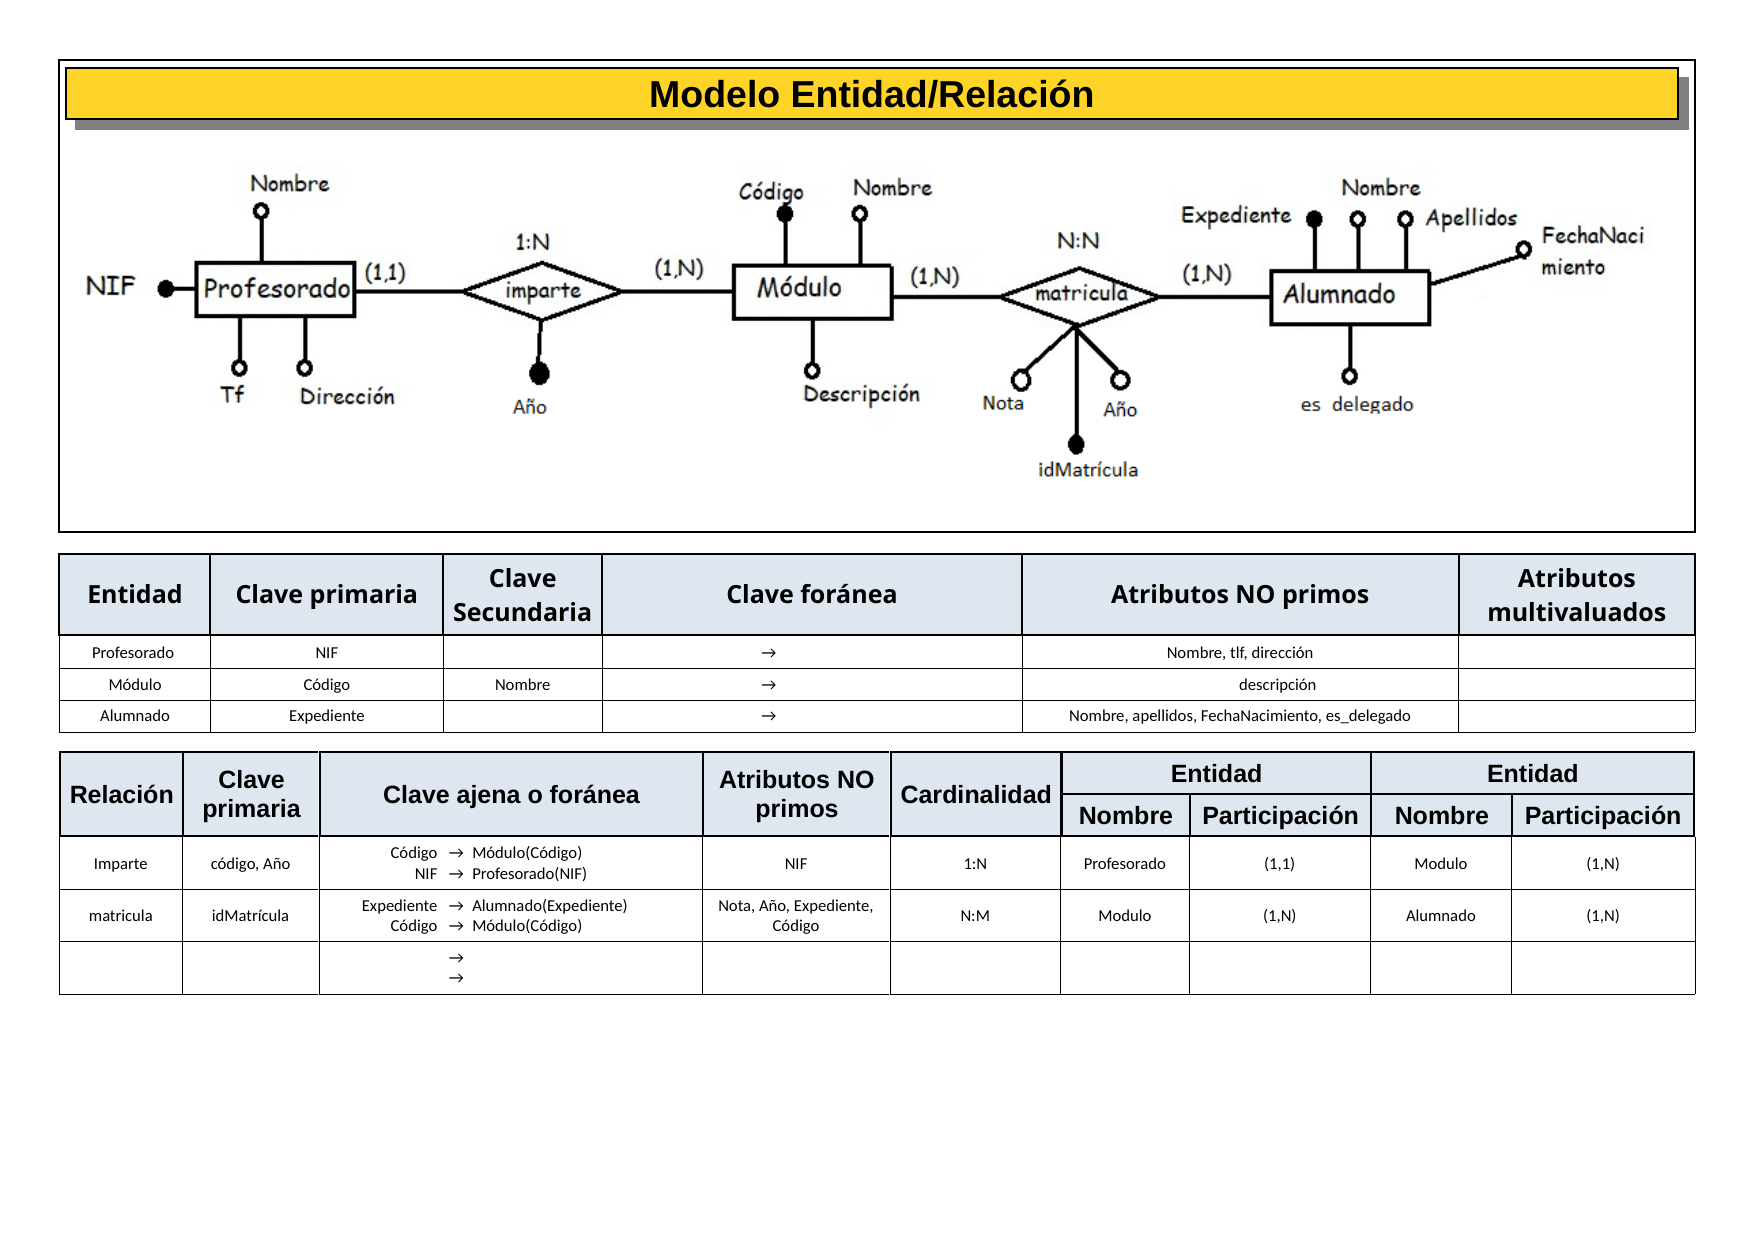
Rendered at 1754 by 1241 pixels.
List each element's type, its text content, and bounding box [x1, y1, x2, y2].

table_cell [603, 636, 755, 668]
table_cell Módulo(Código) Profesorado(NIF) [466, 837, 702, 889]
table_header Relación [61, 753, 182, 835]
table_header Atributos NO primos [704, 753, 889, 835]
table_cell NIF [211, 636, 443, 668]
table_header Modelo Entidad/Relación [60, 61, 1694, 136]
picture [64, 141, 1690, 497]
table_cell (1,N) [1190, 890, 1370, 941]
table_cell [891, 942, 1060, 994]
table_cell [1512, 942, 1695, 994]
table_cell Código [211, 669, 443, 700]
table_cell Nombre, tlf, dirección [1023, 636, 1458, 668]
table_cell Participación [1191, 795, 1370, 835]
table_cell 1:N [891, 837, 1060, 889]
table_cell Nombre [1063, 795, 1189, 835]
table_cell Expediente [211, 701, 443, 732]
table_cell [444, 636, 602, 668]
table_cell (1,N) [1512, 890, 1695, 941]
table_cell Código NIF [320, 837, 443, 889]
table_cell [60, 942, 182, 994]
table_cell descripción [1023, 669, 1458, 700]
table_cell [603, 701, 755, 732]
table_cell [320, 942, 443, 994]
table_cell N:M [891, 890, 1060, 941]
table_cell Nombre, apellidos, FechaNacimiento, es_delegado [1023, 701, 1458, 732]
table_cell [1371, 942, 1511, 994]
table_cell [444, 701, 602, 732]
table_header Clave primaria [184, 753, 318, 835]
table_cell Nota, Año, Expediente, Código [703, 890, 889, 941]
table_cell Alumnado [60, 701, 210, 732]
table_cell [779, 669, 1022, 700]
table_cell →→ [443, 942, 466, 994]
table_cell Imparte [60, 837, 182, 889]
table_cell [183, 942, 318, 994]
table_cell (1,N) [1512, 837, 1695, 889]
table_cell Modulo [1061, 890, 1189, 941]
table_cell (1,1) [1190, 837, 1370, 889]
table_header Atributos NO primos [1023, 555, 1458, 634]
table_cell [60, 136, 1694, 531]
table_cell [1061, 942, 1189, 994]
table_header Clave Secundaria [444, 555, 601, 634]
table_cell → [755, 636, 779, 668]
table_header Entidad [1372, 753, 1693, 793]
table_cell [603, 669, 755, 700]
table_cell Profesorado [60, 636, 210, 668]
table_cell Alumnado(Expediente) Módulo(Código) [466, 890, 702, 941]
table_header Clave primaria [211, 555, 442, 634]
table_cell [466, 942, 702, 994]
table_cell Participación [1513, 795, 1693, 835]
table_cell NIF [703, 837, 889, 889]
table_header Clave ajena o foránea [321, 753, 702, 835]
table_cell → [755, 701, 779, 732]
table_header Cardinalidad [892, 753, 1060, 835]
table_cell [1459, 701, 1695, 732]
table_cell [779, 636, 1022, 668]
table_cell Expediente Código [320, 890, 443, 941]
table_header Clave foránea [603, 555, 1021, 634]
table_cell código, Año [183, 837, 318, 889]
table_cell →→ [443, 890, 466, 941]
table_cell [703, 942, 889, 994]
table_cell [1459, 636, 1695, 668]
table_header Entidad [1063, 753, 1370, 793]
table_cell idMatrícula [183, 890, 318, 941]
table_cell [1190, 942, 1370, 994]
table_cell Alumnado [1371, 890, 1511, 941]
table_cell →→ [443, 837, 466, 889]
table_header Atributos multivaluados [1460, 555, 1694, 634]
table_cell Nombre [444, 669, 602, 700]
table_cell Nombre [1372, 795, 1511, 835]
table_cell Modulo [1371, 837, 1511, 889]
table_cell [1459, 669, 1695, 700]
table_cell Profesorado [1061, 837, 1189, 889]
table_cell → [755, 669, 779, 700]
table_cell Módulo [60, 669, 210, 700]
table_cell [779, 701, 1022, 732]
table_header Entidad [60, 555, 209, 634]
table_cell matricula [60, 890, 182, 941]
